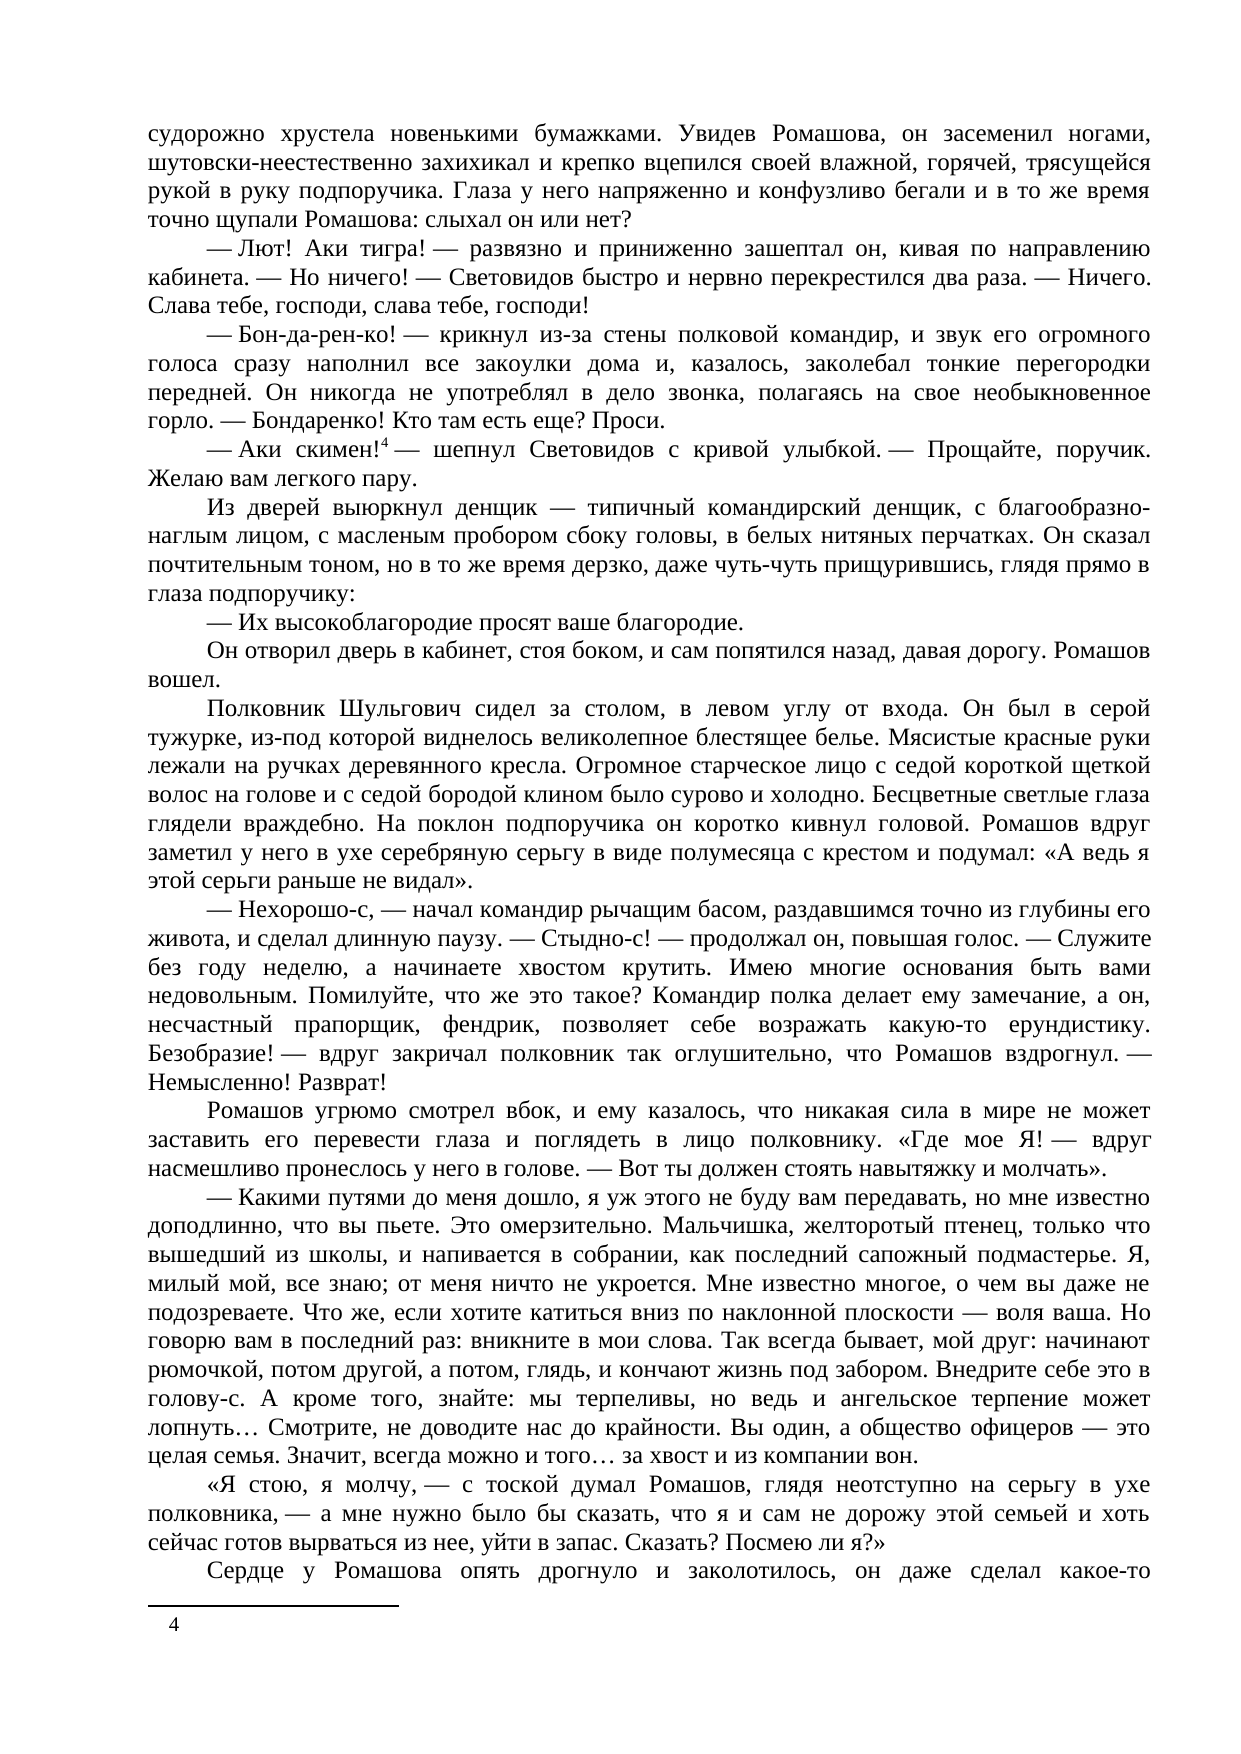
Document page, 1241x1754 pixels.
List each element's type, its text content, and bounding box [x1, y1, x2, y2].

text «Я стою, я молчу, — с тоской думал Ромашов, глядя неотступно на серьгу в ухе полковника, — а мне нужно было бы сказать, что я и сам не дорожу этой семьей и хоть сейчас готов вырваться из нее, уйти в запас. Сказать? Посмею ли я?» [148, 1469, 1152, 1556]
text — Какими путями до меня дошло, я уж этого не буду вам передавать, но мне известно доподлинно, что вы пьете. Это омерзительно. Мальчишка, желторотый птенец, только что вышедший из школы, и напивается в собрании, как последний сапожный подмастерье. Я, милый мой, все знаю; от меня ничто не укроется. Мне известно многое, о чем вы даже не подозреваете. Что же, если хотите катиться вниз по наклонной плоскости — воля ваша. Но говорю вам в последний раз: вникните в мои слова. Так всегда бывает, мой друг: начинают рюмочкой, потом другой, а потом, глядь, и кончают жизнь под забором. Внедрите себе это в голову-с. А кроме того, знайте: мы терпеливы, но ведь и ангельское терпение может лопнуть… Смотрите, не доводите нас до крайности. Вы один, а общество офицеров — это целая семья. Значит, всегда можно и того… за хвост и из компании вон. [148, 1182, 1152, 1469]
text Он отворил дверь в кабинет, стоя боком, и сам попятился назад, давая дорогу. Ромашов вошел. [148, 636, 1152, 693]
text — Их высокоблагородие просят ваше благородие. [148, 607, 1152, 636]
text Из дверей выюркнул денщик — типичный командирский денщик, с благообразно-наглым лицом, с масленым пробором сбоку головы, в белых нитяных перчатках. Он сказал почтительным тоном, но в то же время дерзко, даже чуть-чуть прищурившись, глядя прямо в глаза подпоручику: [148, 492, 1152, 607]
text Полковник Шульгович сидел за столом, в левом углу от входа. Он был в серой тужурке, из-под которой виднелось великолепное блестящее белье. Мясистые красные руки лежали на ручках деревянного кресла. Огромное старческое лицо с седой короткой щеткой волос на голове и с седой бородой клином было сурово и холодно. Бесцветные светлые глаза глядели враждебно. На поклон подпоручика он коротко кивнул головой. Ромашов вдруг заметил у него в ухе серебряную серьгу в виде полумесяца с крестом и подумал: «А ведь я этой серьги раньше не видал». [148, 693, 1152, 894]
text Ромашов угрюмо смотрел вбок, и ему казалось, что никакая сила в мире не может заставить его перевести глаза и поглядеть в лицо полковнику. «Где мое Я! — вдруг насмешливо пронеслось у него в голове. — Вот ты должен стоять навытяжку и молчать». [148, 1096, 1152, 1182]
text — Аки скимен! — шепнул Световидов с кривой улыбкой. — Прощайте, поручик. Желаю вам легкого пару. [148, 434, 1152, 492]
text — Нехорошо-с, — начал командир рычащим басом, раздавшимся точно из глубины его живота, и сделал длинную паузу. — Стыдно-с! — продолжал он, повышая голос. — Служите без году неделю, а начинаете хвостом крутить. Имею многие основания быть вами недовольным. Помилуйте, что же это такое? Командир полка делает ему замечание, а он, несчастный прапорщик, фендрик, позволяет себе возражать какую-то ерундистику. Безобразие! — вдруг закричал полковник так оглушительно, что Ромашов вздрогнул. — Немысленно! Разврат! [148, 894, 1152, 1096]
text — Лют! Аки тигра! — развязно и приниженно зашептал он, кивая по направлению кабинета. — Но ничего! — Световидов быстро и нервно перекрестился два раза. — Ничего. Слава тебе, господи, слава тебе, господи! [148, 233, 1152, 319]
text Сердце у Ромашова опять дрогнуло и заколотилось, он даже сделал какое-то [148, 1556, 1152, 1584]
text судорожно хрустела новенькими бумажками. Увидев Ромашова, он засеменил ногами, шутовски-неестественно захихикал и крепко вцепился своей влажной, горячей, трясущейся рукой в руку подпоручика. Глаза у него напряженно и конфузливо бегали и в то же время точно щупали Ромашова: слыхал он или нет? [148, 118, 1152, 233]
text — Бон-да-рен-ко! — крикнул из-за стены полковой командир, и звук его огромного голоса сразу наполнил все закоулки дома и, казалось, заколебал тонкие перегородки передней. Он никогда не употреблял в дело звонка, полагаясь на свое необыкновенное горло. — Бондаренко! Кто там есть еще? Проси. [148, 319, 1152, 434]
